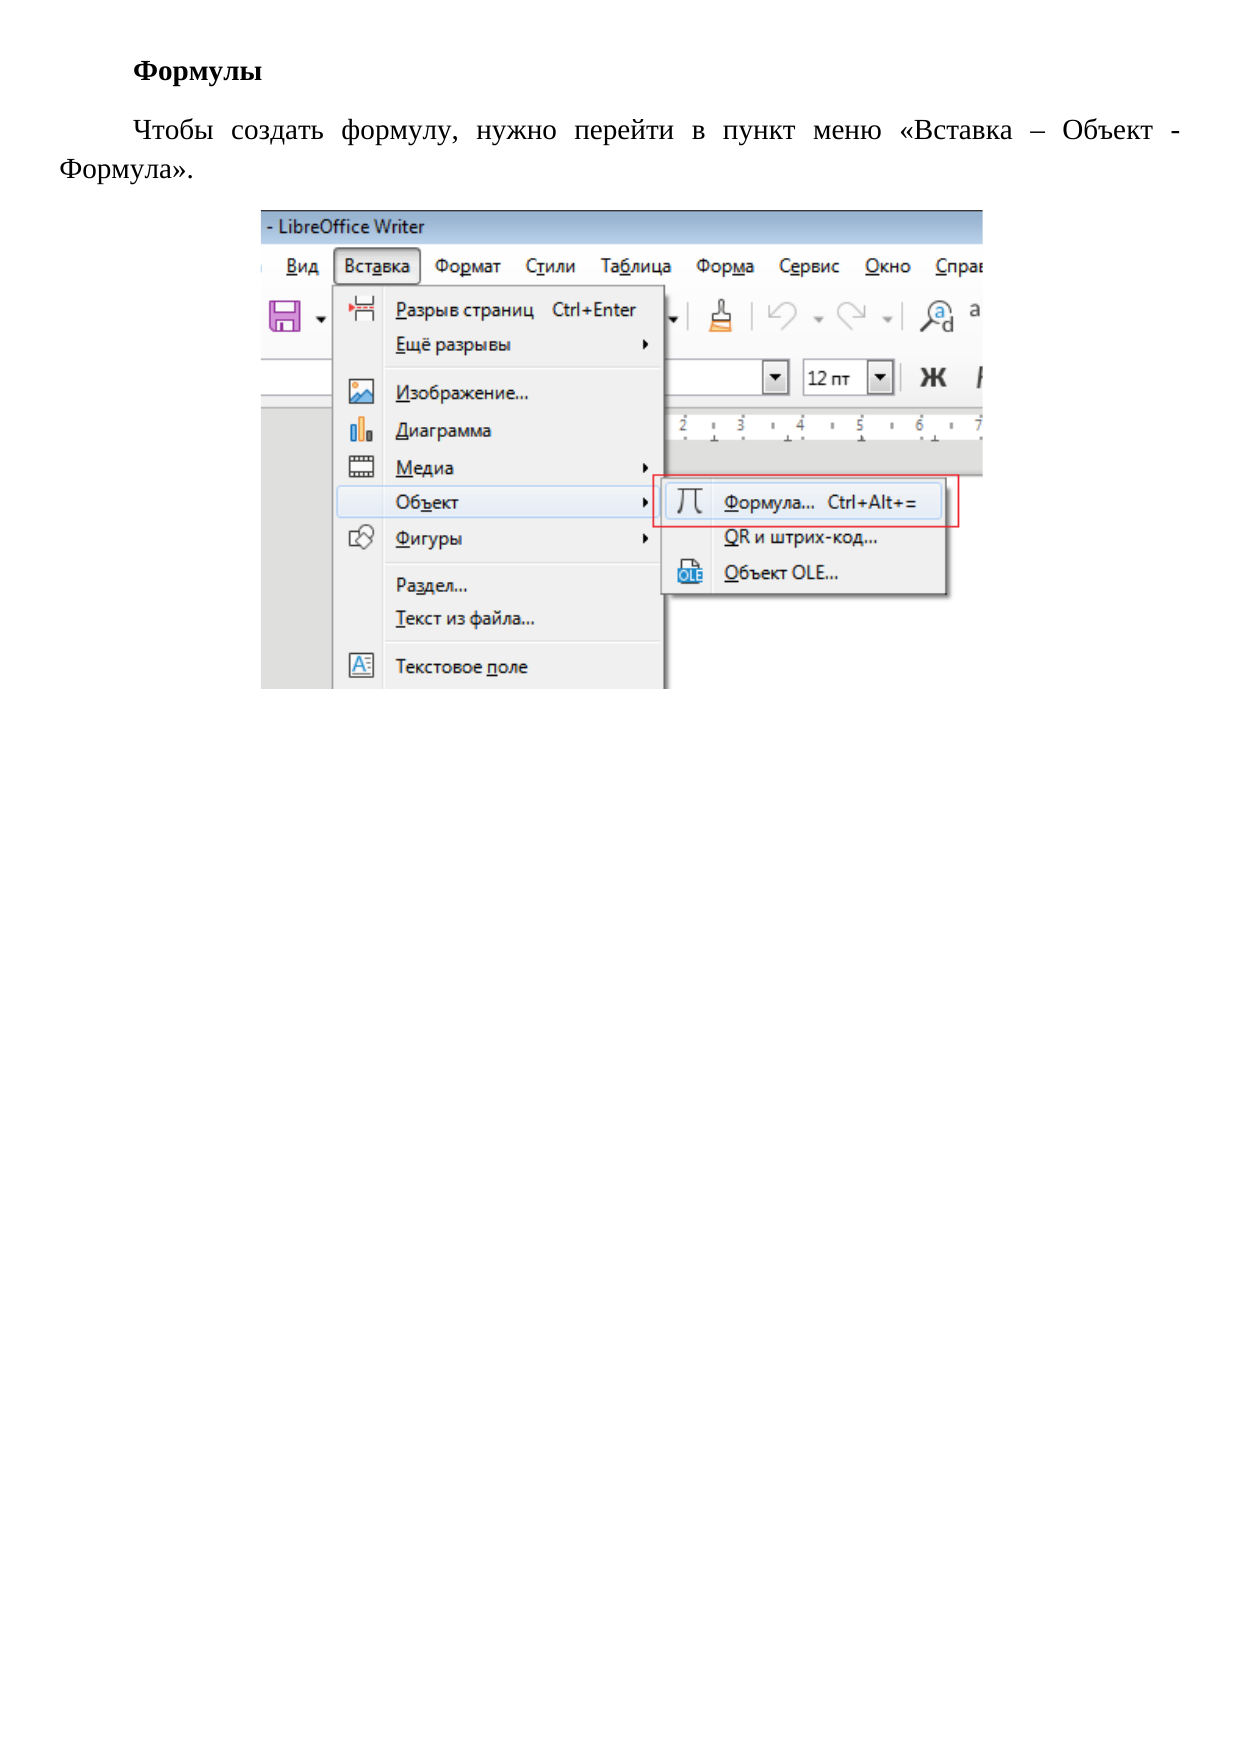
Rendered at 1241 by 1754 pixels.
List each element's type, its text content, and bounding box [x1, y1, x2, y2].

picture [260, 210, 983, 689]
text Чтобы создать формулу, нужно перейти в пункт меню «Вставка – Объект - Формула». [59, 112, 1181, 184]
text Формулы [59, 53, 1181, 87]
